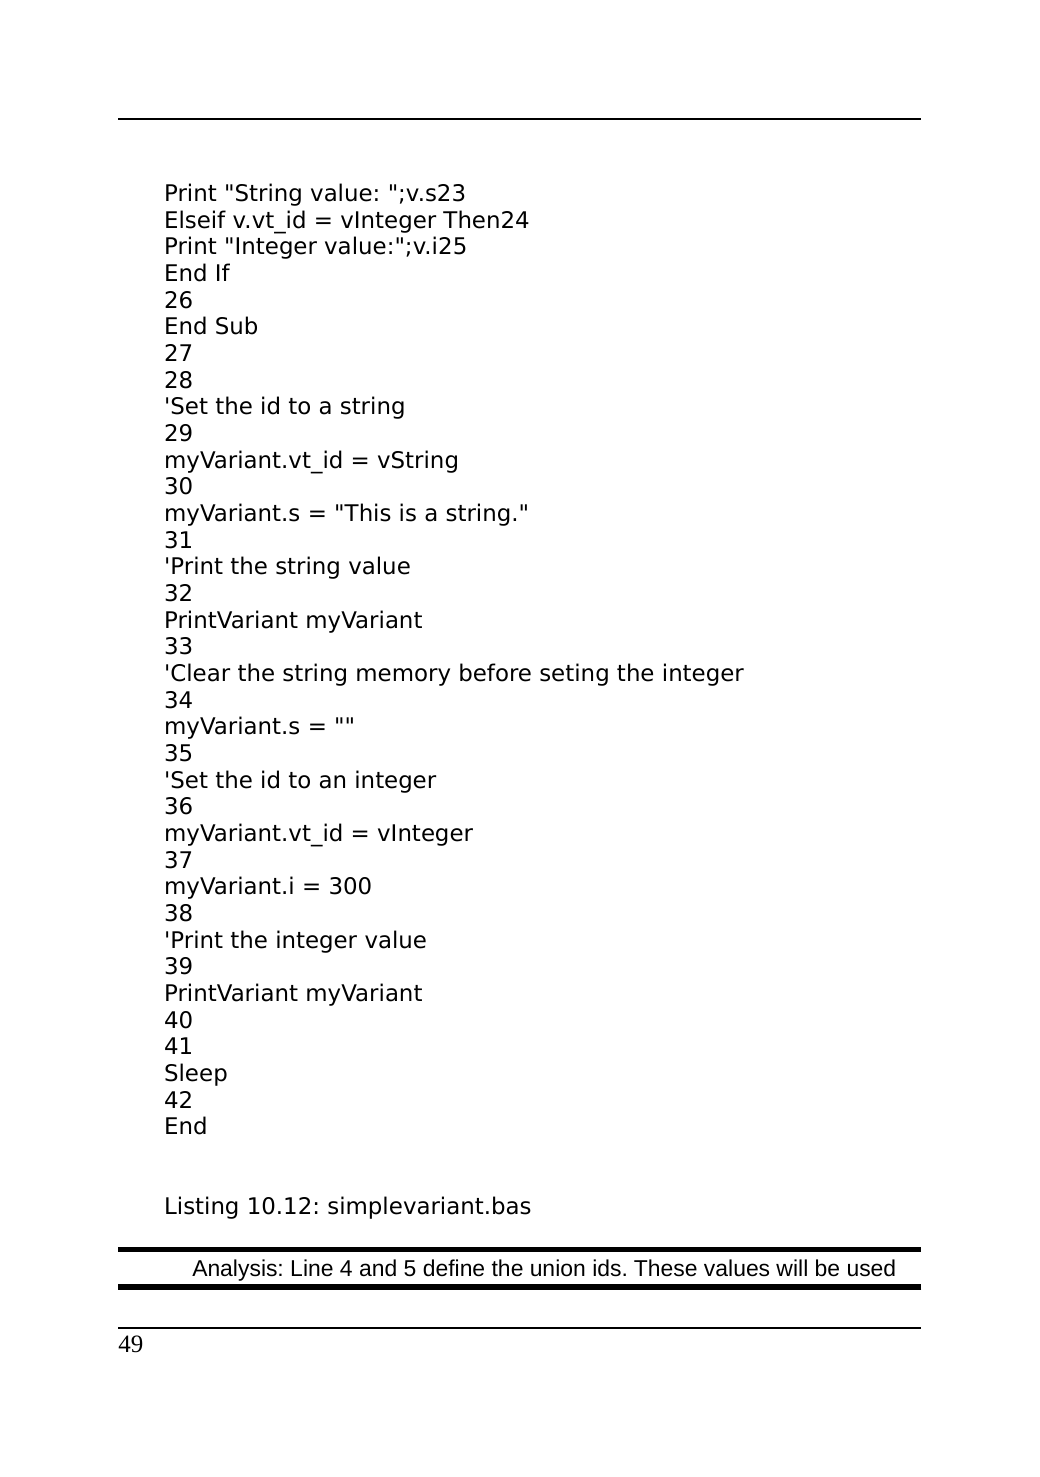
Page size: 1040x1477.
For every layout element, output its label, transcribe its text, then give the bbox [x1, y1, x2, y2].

text 26 [118, 287, 921, 313]
text 'Clear the string memory before seting the integer [118, 660, 921, 687]
text 41 [118, 1033, 921, 1060]
text 'Print the integer value [118, 927, 921, 953]
text 37 [118, 847, 921, 873]
text 39 [118, 953, 921, 980]
text Print "Integer value:";v.i25 [118, 233, 921, 260]
text Elseif v.vt_id = vInteger Then24 [118, 207, 921, 233]
text 'Set the id to a string [118, 393, 921, 420]
text PrintVariant myVariant [118, 980, 921, 1007]
text myVariant.i = 300 [118, 873, 921, 900]
text 33 [118, 633, 921, 660]
text Print "String value: ";v.s23 [118, 180, 921, 207]
text 29 [118, 420, 921, 447]
text 36 [118, 793, 921, 820]
text Analysis: Line 4 and 5 define the union ids. These values will be used [118, 1252, 921, 1284]
text 42 [118, 1087, 921, 1113]
text 27 [118, 340, 921, 367]
text 'Print the string value [118, 553, 921, 580]
text 34 [118, 687, 921, 713]
text 35 [118, 740, 921, 767]
text End If [118, 260, 921, 287]
text Listing 10.12: simplevariant.bas [118, 1193, 921, 1220]
text 38 [118, 900, 921, 927]
text 32 [118, 580, 921, 607]
text 31 [118, 527, 921, 553]
text 40 [118, 1007, 921, 1033]
text myVariant.vt_id = vInteger [118, 820, 921, 847]
text PrintVariant myVariant [118, 607, 921, 633]
text myVariant.s = "" [118, 713, 921, 740]
text End Sub [118, 313, 921, 340]
text myVariant.s = "This is a string." [118, 500, 921, 527]
text End [118, 1113, 921, 1140]
text 30 [118, 473, 921, 500]
text Sleep [118, 1060, 921, 1087]
text 'Set the id to an integer [118, 767, 921, 793]
text 28 [118, 367, 921, 393]
text myVariant.vt_id = vString [118, 447, 921, 473]
